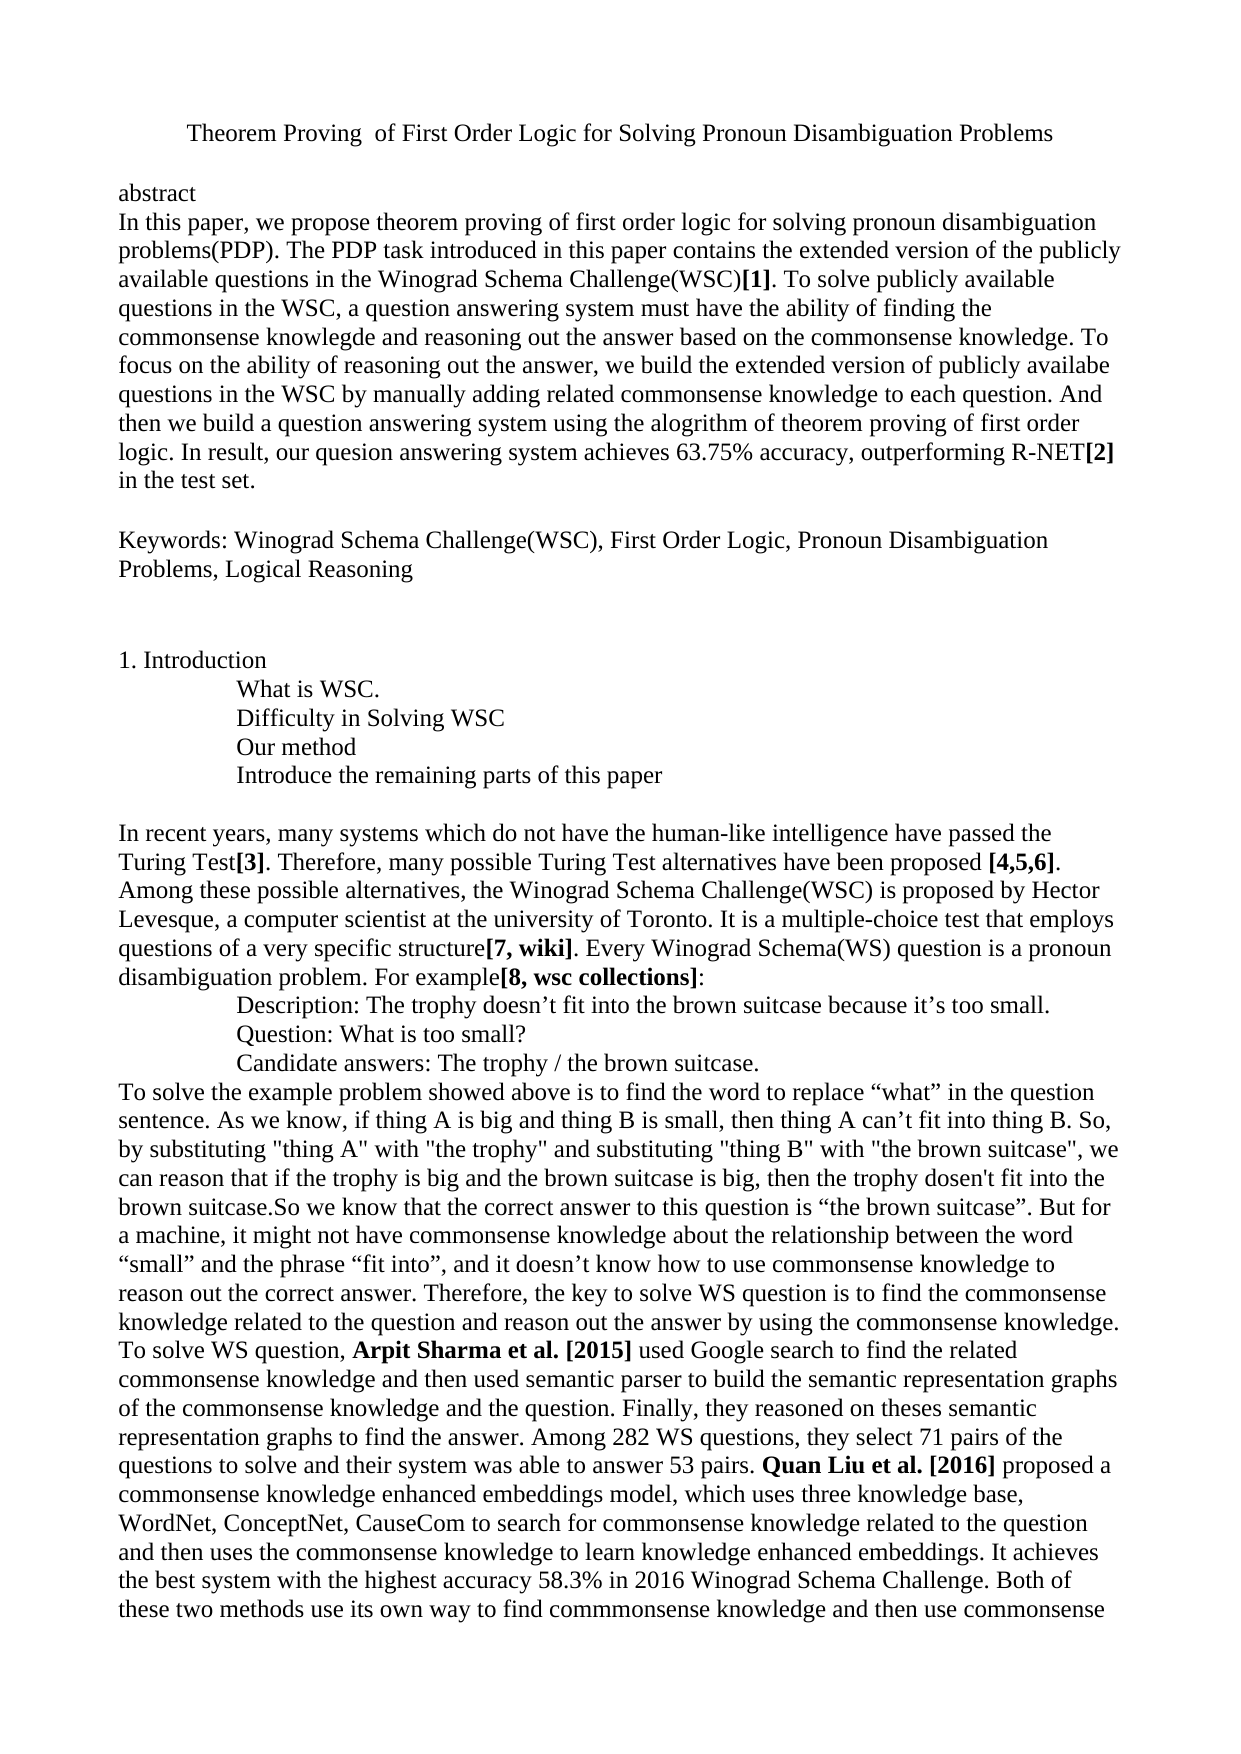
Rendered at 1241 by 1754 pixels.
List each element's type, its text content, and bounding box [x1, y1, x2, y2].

text What is WSC. [118, 674, 1122, 703]
text Candidate answers: The trophy / the brown suitcase. [118, 1048, 1122, 1077]
text Theorem Proving of First Order Logic for Solving Pronoun Disambiguation Problems [118, 118, 1122, 147]
text Introduce the remaining parts of this paper [118, 761, 1122, 789]
text To solve the example problem showed above is to find the word to replace “what” in the question sentence. As we know, if thing A is big and thing B is small, then thing A can’t fit into thing B. So, by substituting "thing A" with "the trophy" and substituting "thing B" with "the brown suitcase", we can reason that if the trophy is big and the brown suitcase is big, then the trophy dosen't fit into the brown suitcase.So we know that the correct answer to this question is “the brown suitcase”. But for a machine, it might not have commonsense knowledge about the relationship between the word “small” and the phrase “fit into”, and it doesn’t know how to use commonsense knowledge to reason out the correct answer. Therefore, the key to solve WS question is to find the commonsense knowledge related to the question and reason out the answer by using the commonsense knowledge. To solve WS question, Arpit Sharma et al. [2015] used Google search to find the related commonsense knowledge and then used semantic parser to build the semantic representation graphs of the commonsense knowledge and the question. Finally, they reasoned on theses semantic representation graphs to find the answer. Among 282 WS questions, they select 71 pairs of the questions to solve and their system was able to answer 53 pairs. Quan Liu et al. [2016] proposed a commonsense knowledge enhanced embeddings model, which uses three knowledge base, WordNet, ConceptNet, CauseCom to search for commonsense knowledge related to the question and then uses the commonsense knowledge to learn knowledge enhanced embeddings. It achieves the best system with the highest accuracy 58.3% in 2016 Winograd Schema Challenge. Both of these two methods use its own way to find commmonsense knowledge and then use commonsense [118, 1077, 1122, 1623]
text 1. Introduction [118, 646, 1122, 674]
text In this paper, we propose theorem proving of first order logic for solving pronoun disambiguation problems(PDP). The PDP task introduced in this paper contains the extended version of the publicly available questions in the Winograd Schema Challenge(WSC)[1]. To solve publicly available questions in the WSC, a question answering system must have the ability of finding the commonsense knowlegde and reasoning out the answer based on the commonsense knowledge. To focus on the ability of reasoning out the answer, we build the extended version of publicly availabe questions in the WSC by manually adding related commonsense knowledge to each question. And then we build a question answering system using the alogrithm of theorem proving of first order logic. In result, our quesion answering system achieves 63.75% accuracy, outperforming R-NET[2] in the test set. [118, 207, 1122, 494]
text Description: The trophy doesn’t fit into the brown suitcase because it’s too small. [118, 991, 1122, 1019]
text Question: What is too small? [118, 1019, 1122, 1048]
text Difficulty in Solving WSC [118, 703, 1122, 732]
text Our method [118, 732, 1122, 761]
text abstract [118, 178, 1122, 207]
text In recent years, many systems which do not have the human-like intelligence have passed the Turing Test[3]. Therefore, many possible Turing Test alternatives have been proposed [4,5,6]. Among these possible alternatives, the Winograd Schema Challenge(WSC) is proposed by Hector Levesque, a computer scientist at the university of Toronto. It is a multiple-choice test that employs questions of a very specific structure[7, wiki]. Every Winograd Schema(WS) question is a pronoun disambiguation problem. For example[8, wsc collections]: [118, 818, 1122, 991]
text Keywords: Winograd Schema Challenge(WSC), First Order Logic, Pronoun Disambiguation Problems, Logical Reasoning [118, 526, 1122, 583]
